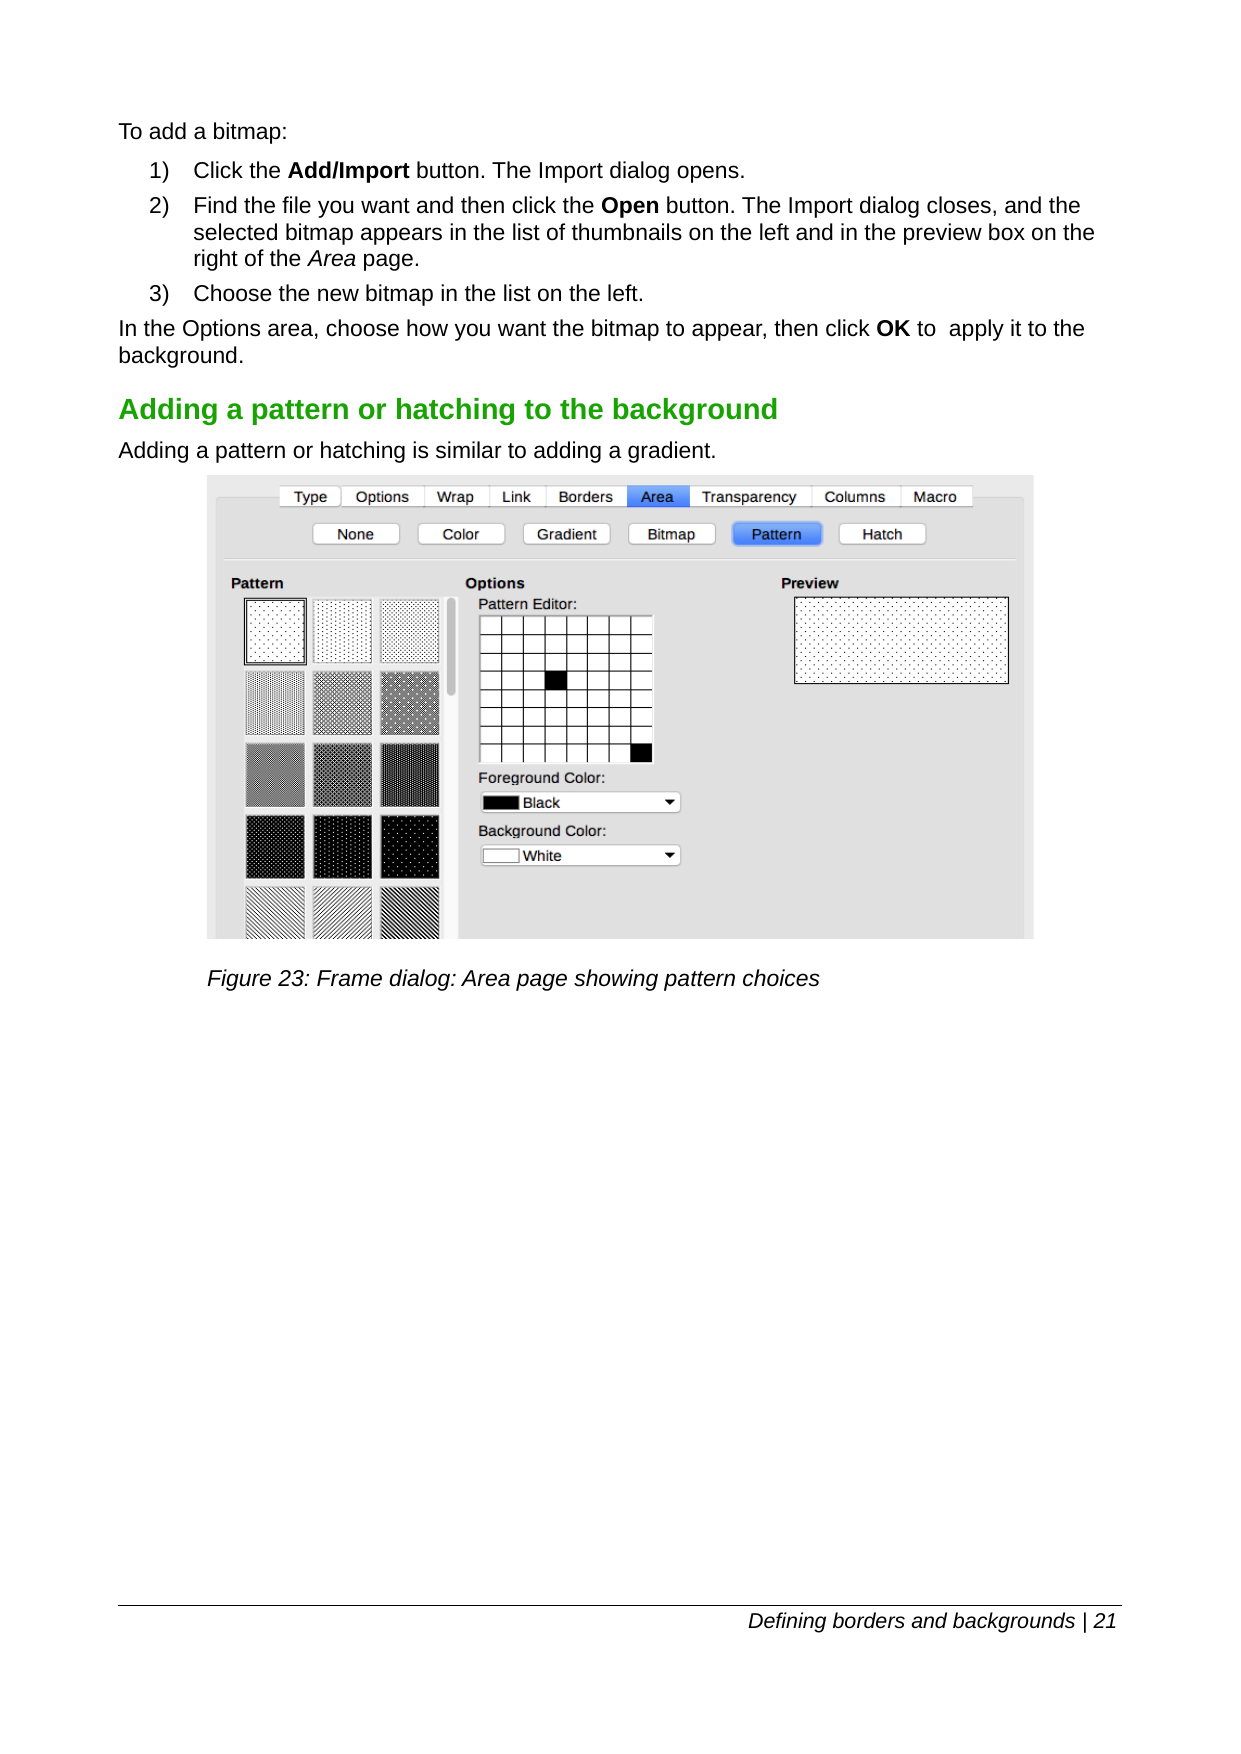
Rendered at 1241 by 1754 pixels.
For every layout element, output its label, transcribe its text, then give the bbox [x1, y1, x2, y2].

subtitle Adding a pattern or hatching to the background [118, 392, 1122, 425]
list Click the Add/Import button. The Import dialog opens. [169, 157, 1122, 183]
list Find the file you want and then click the Open button. The Import dialog closes, and the selected bitmap appears in the list of thumbnails on the left and in the preview box on the right of the Area page. [169, 192, 1122, 271]
picture [206, 475, 1034, 939]
text Figure 23: Frame dialog: Area page showing pattern choices [207, 965, 1033, 991]
text To add a bitmap: [118, 118, 1122, 144]
list Choose the new bitmap in the list on the left. [169, 280, 1122, 306]
text Adding a pattern or hatching is similar to adding a gradient. [118, 437, 1122, 463]
text In the Options area, choose how you want the bitmap to appear, then click OK to apply it to the background. [118, 315, 1122, 368]
